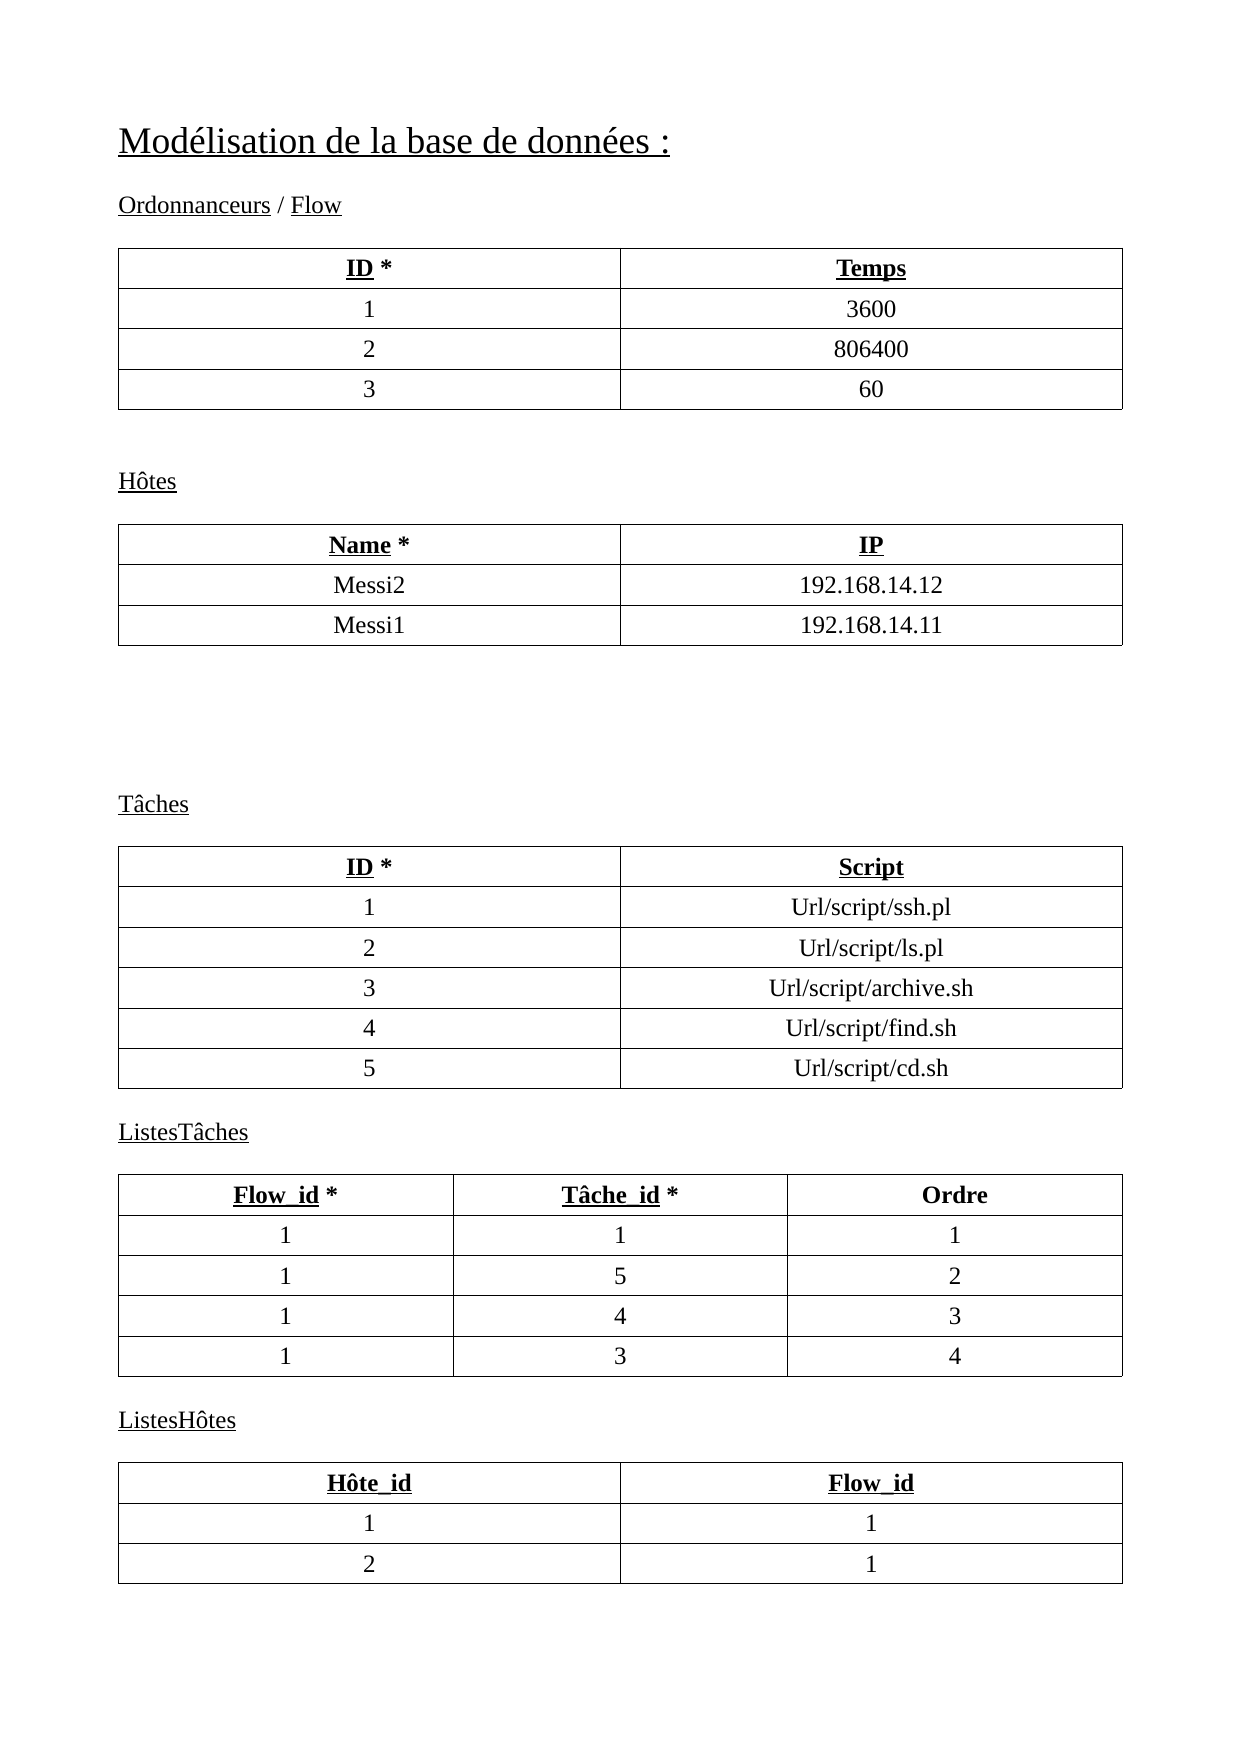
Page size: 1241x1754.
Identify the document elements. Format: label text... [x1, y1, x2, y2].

table_cell 2 [788, 1256, 1122, 1295]
table_cell 1 [119, 1337, 453, 1376]
table_cell 1 [119, 887, 620, 927]
table_cell Url/script/ssh.pl [621, 887, 1122, 927]
table_cell 1 [119, 1504, 620, 1543]
table_cell 1 [788, 1216, 1122, 1255]
table_header Script [621, 847, 1122, 886]
table_cell 1 [621, 1504, 1122, 1543]
table_cell 2 [119, 1544, 620, 1583]
text ListesTâches [118, 1117, 1122, 1146]
table_cell 3 [119, 370, 620, 409]
table_header Tâche_id * [454, 1175, 787, 1215]
table_cell 192.168.14.12 [621, 565, 1122, 604]
table_cell 4 [119, 1009, 620, 1048]
table_cell Messi1 [119, 606, 620, 645]
table_header Ordre [788, 1175, 1122, 1215]
table_cell 3 [788, 1296, 1122, 1336]
table_header Hôte_id [119, 1463, 620, 1503]
table_header ID * [119, 847, 620, 886]
table_header IP [621, 525, 1122, 564]
table_header ID * [119, 249, 620, 288]
table_header Temps [621, 249, 1122, 288]
table_cell 3600 [621, 289, 1122, 328]
table_cell Url/script/archive.sh [621, 968, 1122, 1007]
table_cell 3 [454, 1337, 787, 1376]
table_cell 5 [119, 1049, 620, 1088]
table_cell 1 [454, 1216, 787, 1255]
table_cell 3 [119, 968, 620, 1007]
table_header Name * [119, 525, 620, 564]
table_cell 1 [621, 1544, 1122, 1583]
table_cell Url/script/find.sh [621, 1009, 1122, 1048]
table_cell 1 [119, 1296, 453, 1336]
table_cell Url/script/cd.sh [621, 1049, 1122, 1088]
table_cell 1 [119, 289, 620, 328]
table_header Flow_id * [119, 1175, 453, 1215]
table_cell 806400 [621, 329, 1122, 368]
table_cell 1 [119, 1216, 453, 1255]
table_cell 5 [454, 1256, 787, 1295]
table_cell Messi2 [119, 565, 620, 604]
table_cell 4 [454, 1296, 787, 1336]
table_cell 60 [621, 370, 1122, 409]
table_cell 1 [119, 1256, 453, 1295]
text Tâches [118, 789, 1122, 817]
table_header Flow_id [621, 1463, 1122, 1503]
text Modélisation de la base de données : [118, 118, 1122, 161]
text Ordonnanceurs / Flow [118, 190, 1122, 219]
text ListesHôtes [118, 1405, 1122, 1433]
table_cell Url/script/ls.pl [621, 928, 1122, 967]
text Hôtes [118, 466, 1122, 495]
table_cell 192.168.14.11 [621, 606, 1122, 645]
table_cell 2 [119, 928, 620, 967]
table_cell 2 [119, 329, 620, 368]
table_cell 4 [788, 1337, 1122, 1376]
